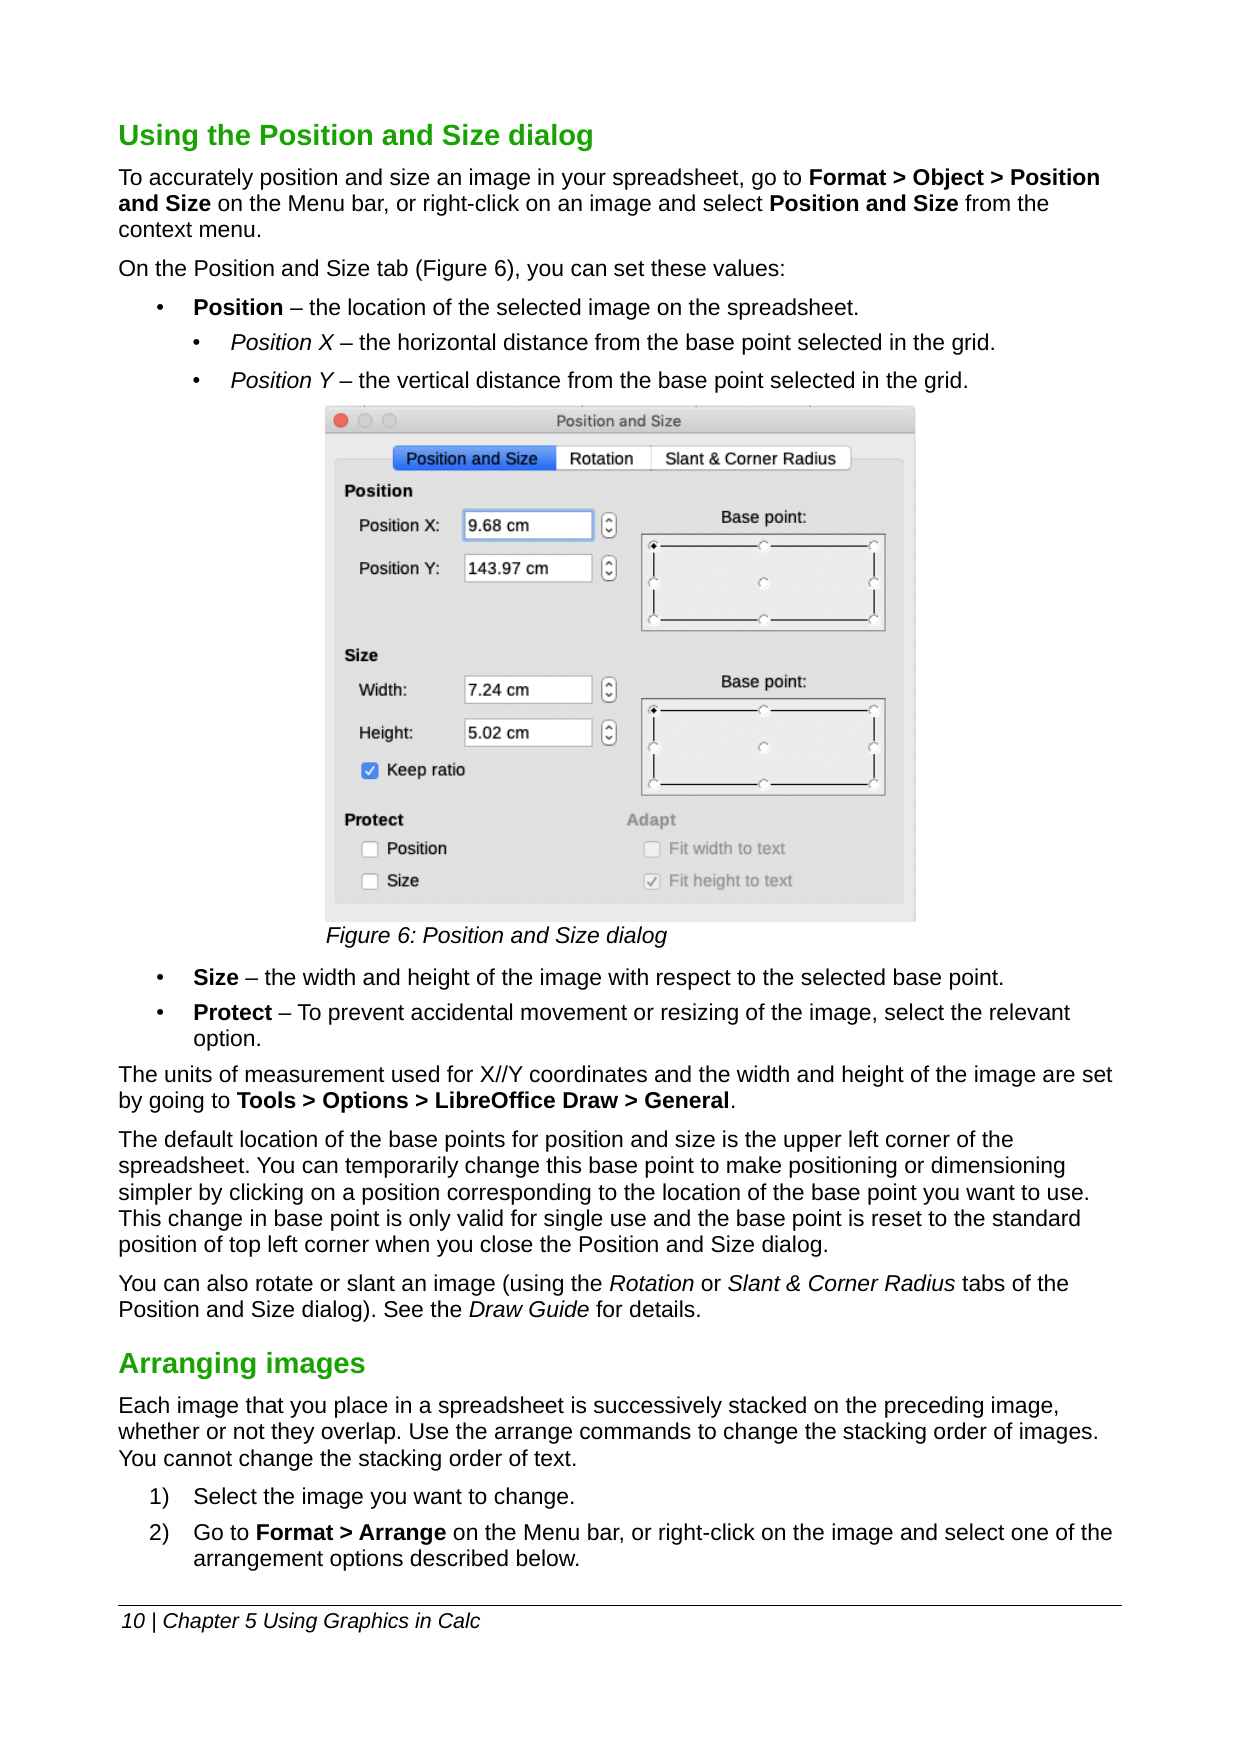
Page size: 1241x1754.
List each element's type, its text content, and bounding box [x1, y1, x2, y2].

picture [325, 405, 916, 922]
subtitle Using the Position and Size dialog [118, 118, 1122, 152]
text Figure 6: Position and Size dialog [326, 922, 915, 948]
list Select the image you want to change. [169, 1483, 1122, 1510]
list Each image that you place in a spreadsheet is successively stacked on the preceding image, whether or not they overlap. Use the arrange commands to change the stacking order of images. You cannot change the stacking order of text. [118, 1392, 1122, 1471]
list Position – the location of the selected image on the spreadsheet. [156, 294, 1122, 320]
list Protect – To prevent accidental movement or resizing of the image, select the relevant option. [156, 999, 1122, 1052]
text You can also rotate or slant an image (using the Rotation or Slant & Corner Radius tabs of the Position and Size dialog). See the Draw Guide for details. [118, 1270, 1122, 1323]
subtitle Arranging images [118, 1346, 1122, 1380]
text On the Position and Size tab (Figure 6), you can set these values: [118, 255, 1122, 281]
list Go to Format > Arrange on the Menu bar, or right-click on the image and select one of the arrangement options described below. [169, 1518, 1122, 1571]
text The default location of the base points for position and size is the upper left corner of the spreadsheet. You can temporarily change this base point to make positioning or dimensioning simpler by clicking on a position corresponding to the location of the base point you want to use. This change in base point is only valid for single use and the base point is reset to the standard position of top left corner when you close the Position and Size dialog. [118, 1126, 1122, 1258]
text The units of measurement used for X//Y coordinates and the width and height of the image are set by going to Tools > Options > LibreOffice Draw > General. [118, 1061, 1122, 1113]
list Size – the width and height of the image with respect to the selected base point. [156, 964, 1122, 990]
list Position Y – the vertical distance from the base point selected in the grid. [192, 367, 1122, 394]
list Position X – the horizontal distance from the base point selected in the grid. [192, 329, 1122, 355]
text To accurately position and size an image in your spreadsheet, go to Format > Object > Position and Size on the Menu bar, or right-click on an image and select Position and Size from the context menu. [118, 163, 1122, 242]
